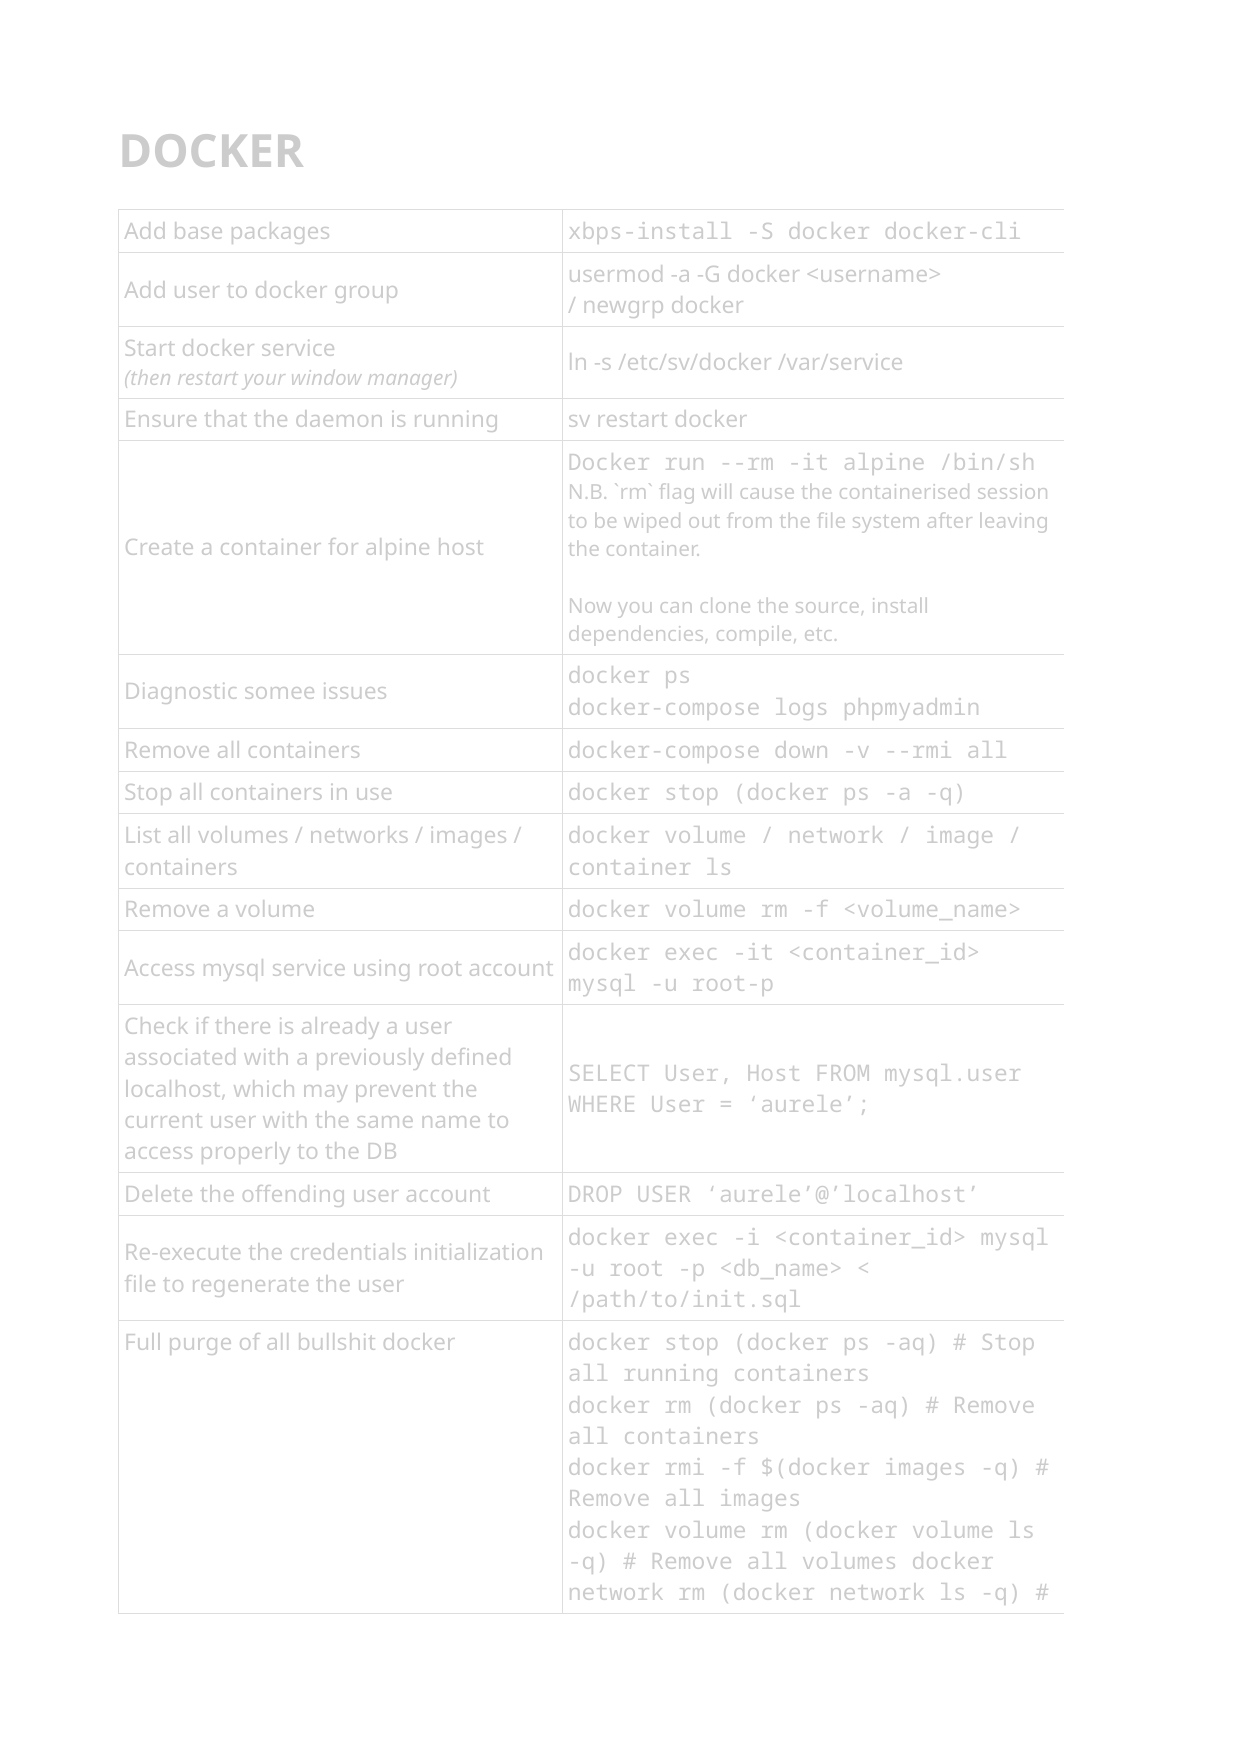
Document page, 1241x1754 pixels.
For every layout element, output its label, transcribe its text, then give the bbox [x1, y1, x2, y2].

table_cell Stop all containers in use [119, 772, 562, 813]
table_cell docker volume rm -f <volume_name> [563, 889, 1063, 930]
text DOCKER [118, 118, 1122, 181]
table_header Add base packages [119, 210, 562, 252]
table_cell Diagnostic somee issues [119, 655, 562, 728]
table_cell Start docker service (then restart your window manager) [119, 327, 562, 397]
table_cell Re-execute the credentials initialization file to regenerate the user [119, 1216, 562, 1320]
table_cell Delete the offending user account [119, 1173, 562, 1215]
table_cell ln -s /etc/sv/docker /var/service [563, 327, 1063, 397]
table_cell Add user to docker group [119, 253, 562, 326]
table_cell Ensure that the daemon is running [119, 399, 562, 440]
table_cell usermod -a -G docker <username> / newgrp docker [563, 253, 1063, 326]
table_cell docker exec -i <container_id> mysql -u root -p <db_name> < /path/to/init.sql [563, 1216, 1063, 1320]
table_cell docker ps docker-compose logs phpmyadmin [563, 655, 1063, 728]
table_cell docker stop (docker ps -a -q) [563, 772, 1063, 813]
table_cell docker volume / network / image / container ls [563, 814, 1063, 887]
table_cell DROP USER ‘aurele’@’localhost’ [563, 1173, 1063, 1215]
table_cell List all volumes / networks / images / containers [119, 814, 562, 887]
table_cell Check if there is already a user associated with a previously defined localhost, which may prevent the current user with the same name to access properly to the DB [119, 1005, 562, 1172]
table_cell docker exec -it <container_id> mysql -u root-p [563, 931, 1063, 1004]
table_cell Access mysql service using root account [119, 931, 562, 1004]
table_cell Full purge of all bullshit docker [119, 1321, 562, 1613]
table_header xbps-install -S docker docker-cli [563, 210, 1063, 252]
table_cell docker stop (docker ps -aq) # Stop all running containers docker rm (docker ps -aq) # Remove all containers docker rmi -f $(docker images -q) # Remove all images docker volume rm (docker volume ls -q) # Remove all volumes docker network rm (docker network ls -q) # [563, 1321, 1063, 1613]
table_cell Remove a volume [119, 889, 562, 930]
table_cell Create a container for alpine host [119, 441, 562, 654]
table_cell SELECT User, Host FROM mysql.user WHERE User = ‘aurele’; [563, 1005, 1063, 1172]
table_cell sv restart docker [563, 399, 1063, 440]
table_cell Docker run --rm -it alpine /bin/sh N.B. `rm` flag will cause the containerised session to be wiped out from the file system after leaving the container. Now you can clone the source, install dependencies, compile, etc. [563, 441, 1063, 654]
table_cell Remove all containers [119, 729, 562, 771]
table_cell docker-compose down -v --rmi all [563, 729, 1063, 771]
